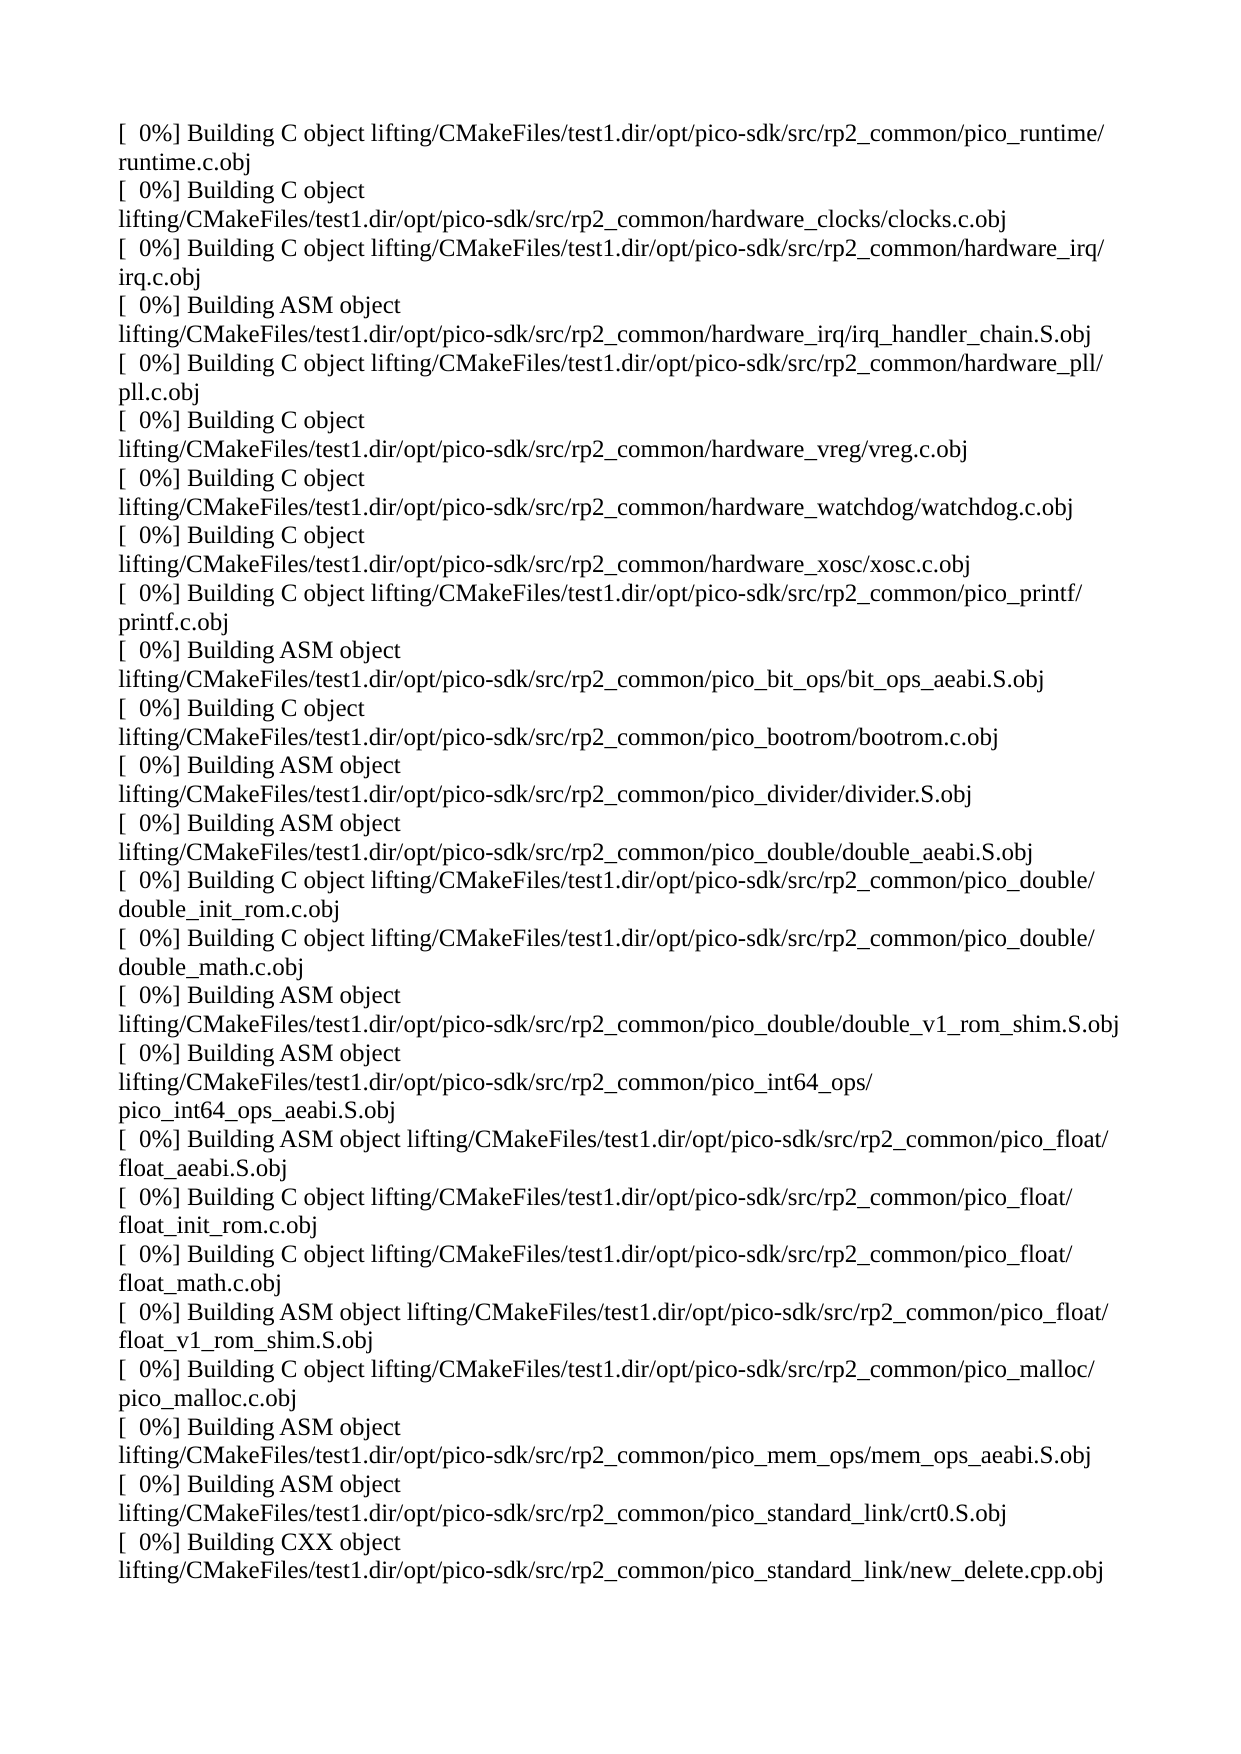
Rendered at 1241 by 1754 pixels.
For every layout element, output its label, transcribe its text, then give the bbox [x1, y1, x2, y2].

text [ 0%] Building C object lifting/CMakeFiles/test1.dir/opt/pico-sdk/src/rp2_common/pico_float/float_init_rom.c.obj [118, 1182, 1122, 1239]
text [ 0%] Building ASM object lifting/CMakeFiles/test1.dir/opt/pico-sdk/src/rp2_common/pico_int64_ops/pico_int64_ops_aeabi.S.obj [118, 1038, 1122, 1124]
text [ 0%] Building C object lifting/CMakeFiles/test1.dir/opt/pico-sdk/src/rp2_common/hardware_pll/pll.c.obj [118, 348, 1122, 406]
text [ 0%] Building C object lifting/CMakeFiles/test1.dir/opt/pico-sdk/src/rp2_common/hardware_vreg/vreg.c.obj [118, 406, 1122, 463]
text [ 0%] Building ASM object lifting/CMakeFiles/test1.dir/opt/pico-sdk/src/rp2_common/pico_double/double_v1_rom_shim.S.obj [118, 981, 1122, 1038]
text [ 0%] Building ASM object lifting/CMakeFiles/test1.dir/opt/pico-sdk/src/rp2_common/pico_float/float_aeabi.S.obj [118, 1124, 1122, 1182]
text [ 0%] Building ASM object lifting/CMakeFiles/test1.dir/opt/pico-sdk/src/rp2_common/pico_standard_link/crt0.S.obj [118, 1469, 1122, 1527]
text [ 0%] Building C object lifting/CMakeFiles/test1.dir/opt/pico-sdk/src/rp2_common/pico_runtime/runtime.c.obj [118, 118, 1122, 176]
text [ 0%] Building C object lifting/CMakeFiles/test1.dir/opt/pico-sdk/src/rp2_common/pico_bootrom/bootrom.c.obj [118, 693, 1122, 751]
text [ 0%] Building C object lifting/CMakeFiles/test1.dir/opt/pico-sdk/src/rp2_common/pico_printf/printf.c.obj [118, 578, 1122, 636]
text [ 0%] Building ASM object lifting/CMakeFiles/test1.dir/opt/pico-sdk/src/rp2_common/hardware_irq/irq_handler_chain.S.obj [118, 291, 1122, 348]
text [ 0%] Building C object lifting/CMakeFiles/test1.dir/opt/pico-sdk/src/rp2_common/hardware_xosc/xosc.c.obj [118, 521, 1122, 578]
text [ 0%] Building C object lifting/CMakeFiles/test1.dir/opt/pico-sdk/src/rp2_common/hardware_irq/irq.c.obj [118, 233, 1122, 291]
text [ 0%] Building ASM object lifting/CMakeFiles/test1.dir/opt/pico-sdk/src/rp2_common/pico_mem_ops/mem_ops_aeabi.S.obj [118, 1412, 1122, 1469]
text [ 0%] Building ASM object lifting/CMakeFiles/test1.dir/opt/pico-sdk/src/rp2_common/pico_float/float_v1_rom_shim.S.obj [118, 1297, 1122, 1354]
text [ 0%] Building C object lifting/CMakeFiles/test1.dir/opt/pico-sdk/src/rp2_common/pico_malloc/pico_malloc.c.obj [118, 1354, 1122, 1412]
text [ 0%] Building ASM object lifting/CMakeFiles/test1.dir/opt/pico-sdk/src/rp2_common/pico_bit_ops/bit_ops_aeabi.S.obj [118, 636, 1122, 693]
text [ 0%] Building ASM object lifting/CMakeFiles/test1.dir/opt/pico-sdk/src/rp2_common/pico_divider/divider.S.obj [118, 751, 1122, 808]
text [ 0%] Building C object lifting/CMakeFiles/test1.dir/opt/pico-sdk/src/rp2_common/pico_double/double_math.c.obj [118, 923, 1122, 981]
text [ 0%] Building C object lifting/CMakeFiles/test1.dir/opt/pico-sdk/src/rp2_common/hardware_clocks/clocks.c.obj [118, 176, 1122, 233]
text [ 0%] Building CXX object lifting/CMakeFiles/test1.dir/opt/pico-sdk/src/rp2_common/pico_standard_link/new_delete.cpp.obj [118, 1527, 1122, 1584]
text [ 0%] Building C object lifting/CMakeFiles/test1.dir/opt/pico-sdk/src/rp2_common/hardware_watchdog/watchdog.c.obj [118, 463, 1122, 521]
text [ 0%] Building C object lifting/CMakeFiles/test1.dir/opt/pico-sdk/src/rp2_common/pico_double/double_init_rom.c.obj [118, 866, 1122, 923]
text [ 0%] Building C object lifting/CMakeFiles/test1.dir/opt/pico-sdk/src/rp2_common/pico_float/float_math.c.obj [118, 1239, 1122, 1297]
text [ 0%] Building ASM object lifting/CMakeFiles/test1.dir/opt/pico-sdk/src/rp2_common/pico_double/double_aeabi.S.obj [118, 808, 1122, 866]
